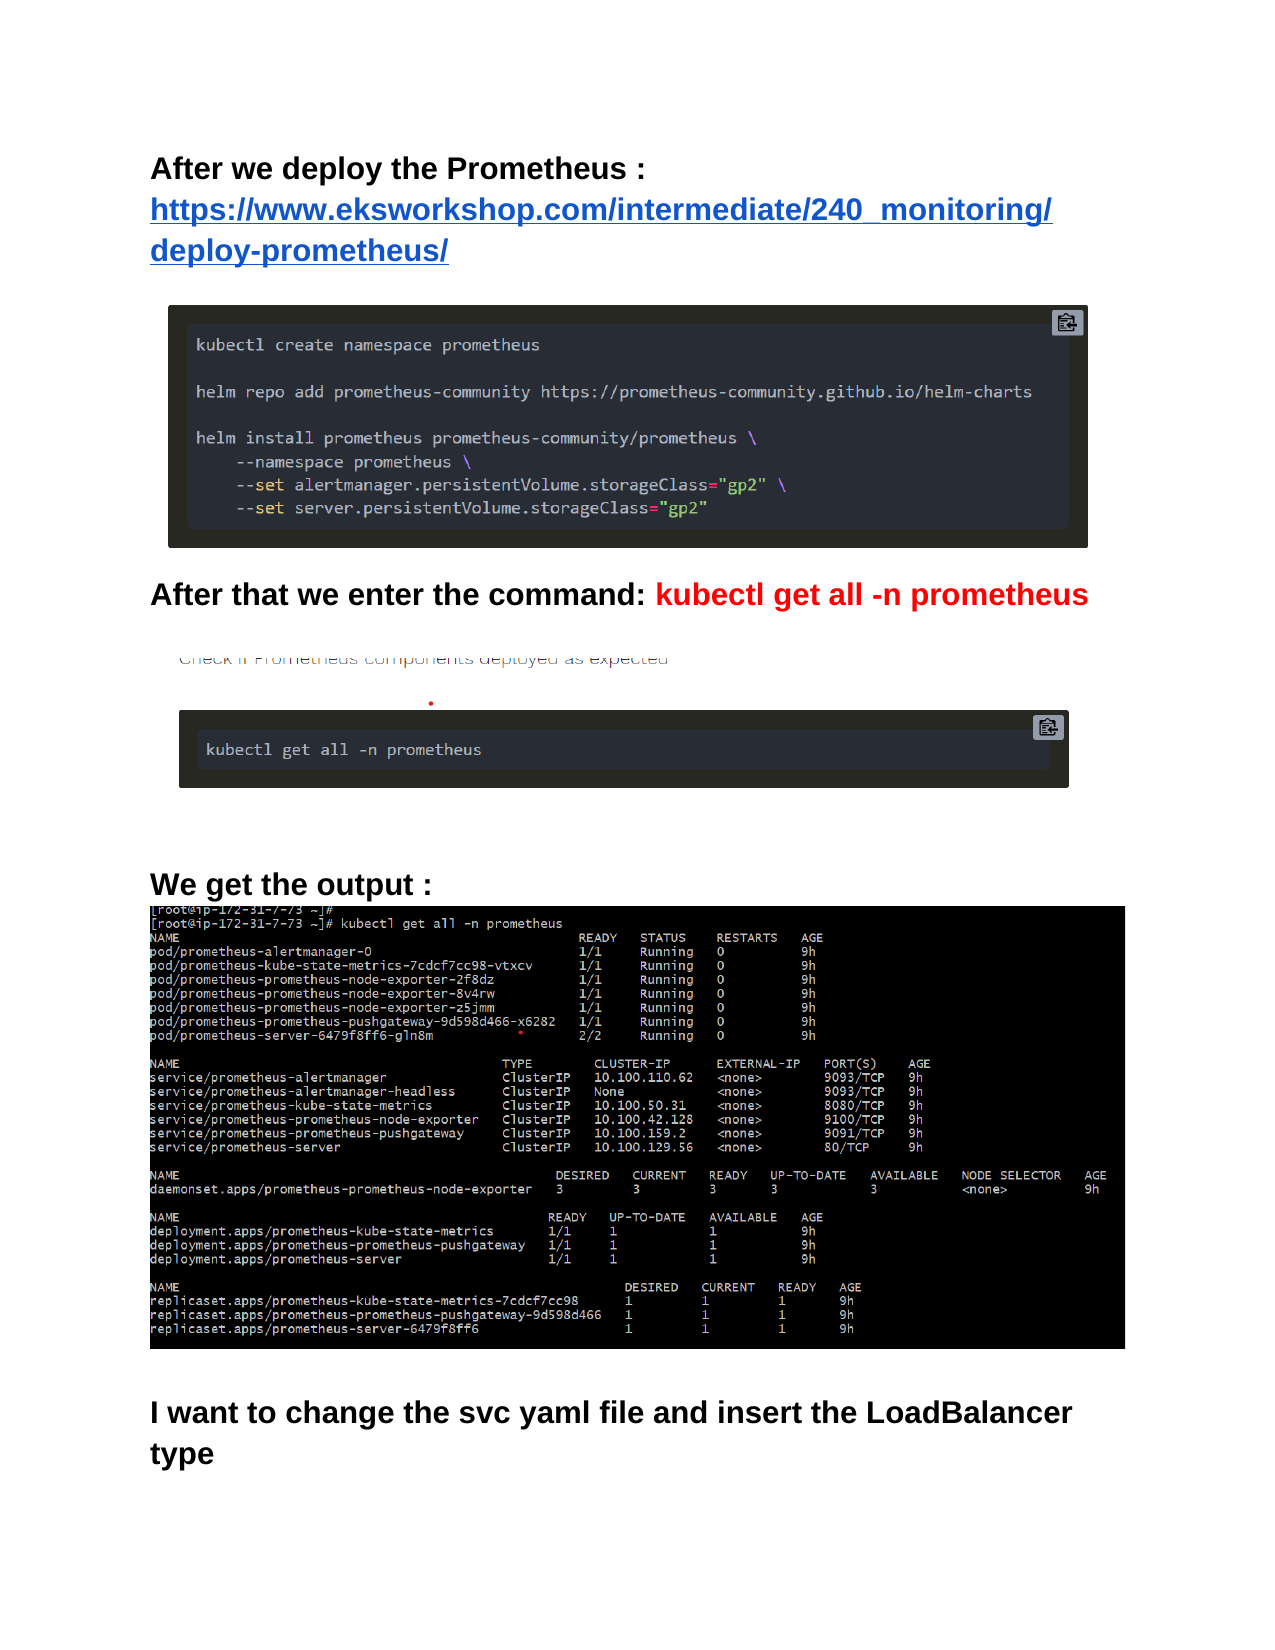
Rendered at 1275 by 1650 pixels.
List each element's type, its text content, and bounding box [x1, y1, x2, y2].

text I want to change the svc yaml file and insert the LoadBalancer type [150, 1394, 1125, 1471]
text We get the output : [150, 866, 1125, 902]
text https://www.eksworkshop.com/intermediate/240_monitoring/deploy-prometheus/ [150, 191, 1125, 268]
picture [150, 906, 1125, 1349]
picture [150, 658, 1125, 821]
picture [150, 273, 1125, 572]
text After that we enter the command: kubectl get all -n prometheus [150, 576, 1125, 611]
text After we deploy the Prometheus : [150, 150, 1125, 186]
